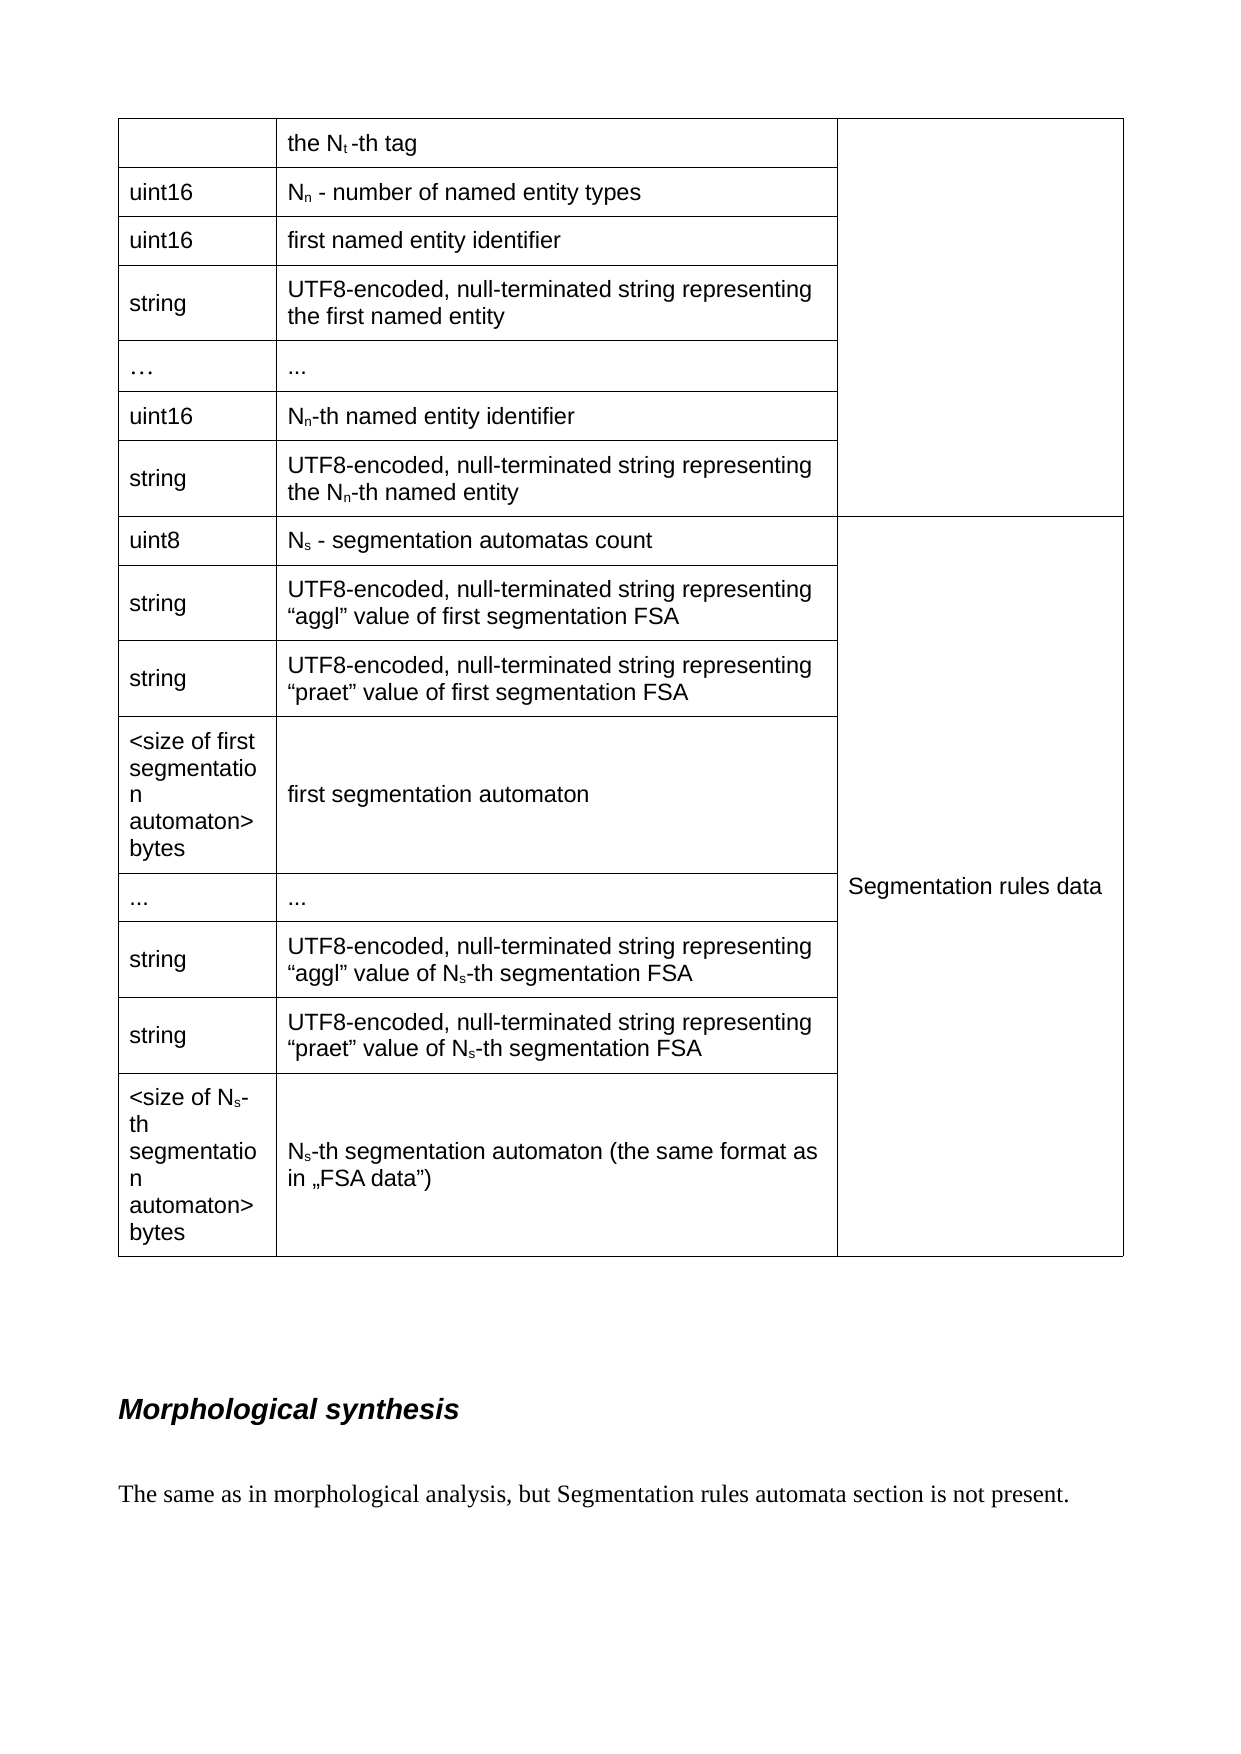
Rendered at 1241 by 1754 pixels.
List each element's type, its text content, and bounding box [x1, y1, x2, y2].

table_cell uint16 [119, 217, 276, 265]
table_cell uint16 [119, 168, 276, 216]
table_cell uint8 [119, 517, 276, 564]
table_cell Nn - number of named entity types [277, 168, 837, 216]
table_cell first named entity identifier [277, 217, 837, 265]
table_cell the Nt -th tag [277, 119, 837, 167]
text The same as in morphological analysis, but Segmentation rules automata section is not present. [118, 1479, 1122, 1508]
table_cell UTF8-encoded, null-terminated string representing “aggl” value of first segmentation FSA [277, 566, 837, 640]
table_cell <size of Ns-th segmentation automaton> bytes [119, 1074, 276, 1256]
table_cell string [119, 922, 276, 997]
table_cell <size of first segmentation automaton> bytes [119, 717, 276, 872]
table_cell UTF8-encoded, null-terminated string representing the first named entity [277, 266, 837, 340]
table_cell string [119, 441, 276, 516]
table_cell … [119, 341, 276, 391]
table_cell uint16 [119, 392, 276, 440]
table_cell Segmentation rules data [838, 517, 1123, 1256]
table_cell string [119, 641, 276, 716]
table_cell Ns - segmentation automatas count [277, 517, 837, 564]
table_cell UTF8-encoded, null-terminated string representing “aggl” value of Ns-th segmentation FSA [277, 922, 837, 997]
table_cell ... [119, 874, 276, 921]
table_cell Ns-th segmentation automaton (the same format as in „FSA data”) [277, 1074, 837, 1256]
table_cell Nn-th named entity identifier [277, 392, 837, 440]
table_cell string [119, 266, 276, 340]
table_header [838, 119, 1123, 516]
table_cell string [119, 998, 276, 1073]
table_cell ... [277, 874, 837, 921]
table_cell UTF8-encoded, null-terminated string representing the Nn-th named entity [277, 441, 837, 516]
table_cell ... [277, 341, 837, 391]
table_cell UTF8-encoded, null-terminated string representing “praet” value of first segmentation FSA [277, 641, 837, 716]
table_cell string [119, 566, 276, 640]
subtitle Morphological synthesis [118, 1392, 1122, 1426]
table_cell [119, 119, 276, 167]
table_cell first segmentation automaton [277, 717, 837, 872]
table_cell UTF8-encoded, null-terminated string representing “praet” value of Ns-th segmentation FSA [277, 998, 837, 1073]
